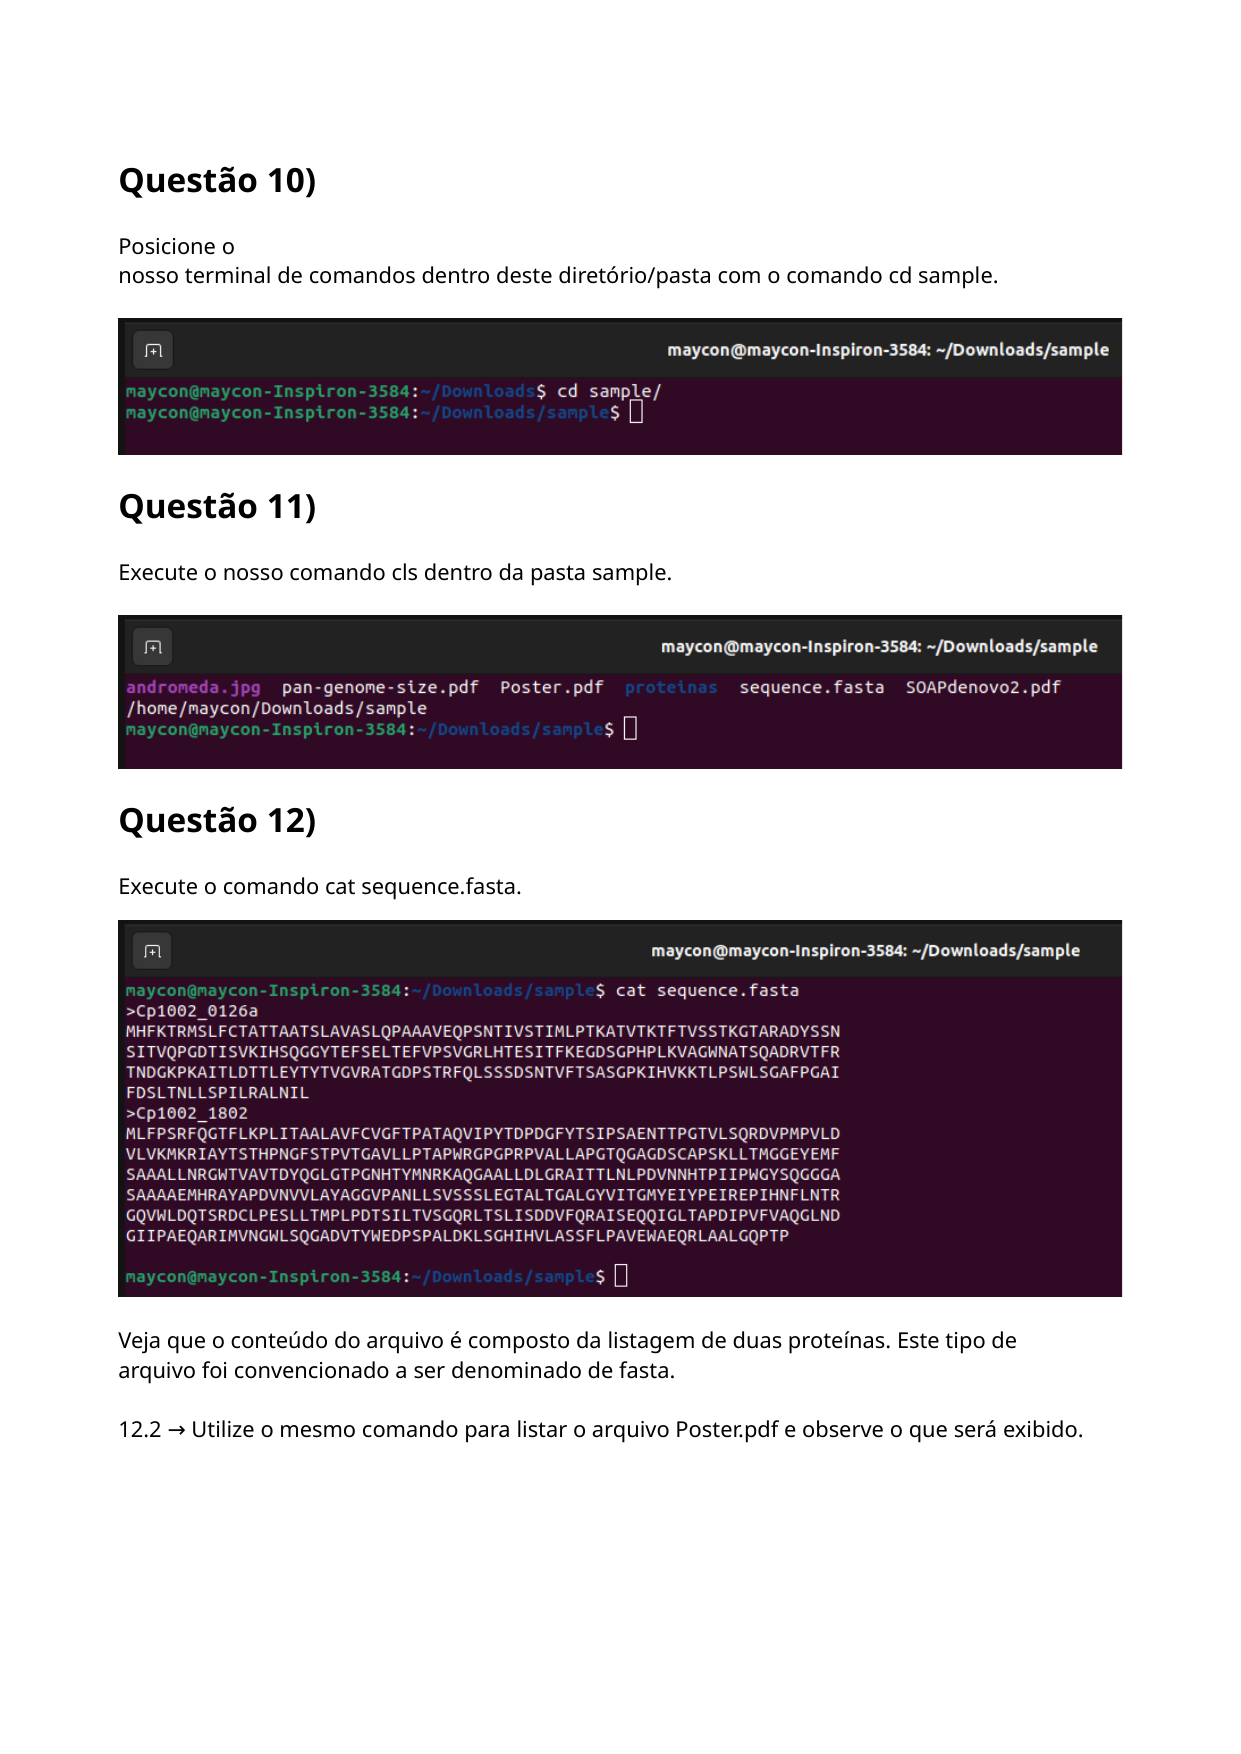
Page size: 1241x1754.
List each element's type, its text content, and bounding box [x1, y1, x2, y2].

text Questão 12) [118, 797, 1122, 842]
picture [118, 615, 1123, 769]
text Questão 10) [118, 156, 1122, 202]
text nosso terminal de comandos dentro deste diretório/pasta com o comando cd sample. [118, 260, 1122, 290]
text Execute o comando cat sequence.fasta. [118, 871, 1122, 901]
text Execute o nosso comando cls dentro da pasta sample. [118, 557, 1122, 587]
text Questão 11) [118, 483, 1122, 528]
picture [118, 318, 1123, 455]
text Veja que o conteúdo do arquivo é composto da listagem de duas proteínas. Este tipo de [118, 1326, 1122, 1355]
text arquivo foi convencionado a ser denominado de fasta. [118, 1355, 1122, 1385]
text Posicione o [118, 231, 1122, 260]
picture [118, 920, 1123, 1297]
text 12.2 → Utilize o mesmo comando para listar o arquivo Poster.pdf e observe o que será exibido. [118, 1414, 1122, 1444]
